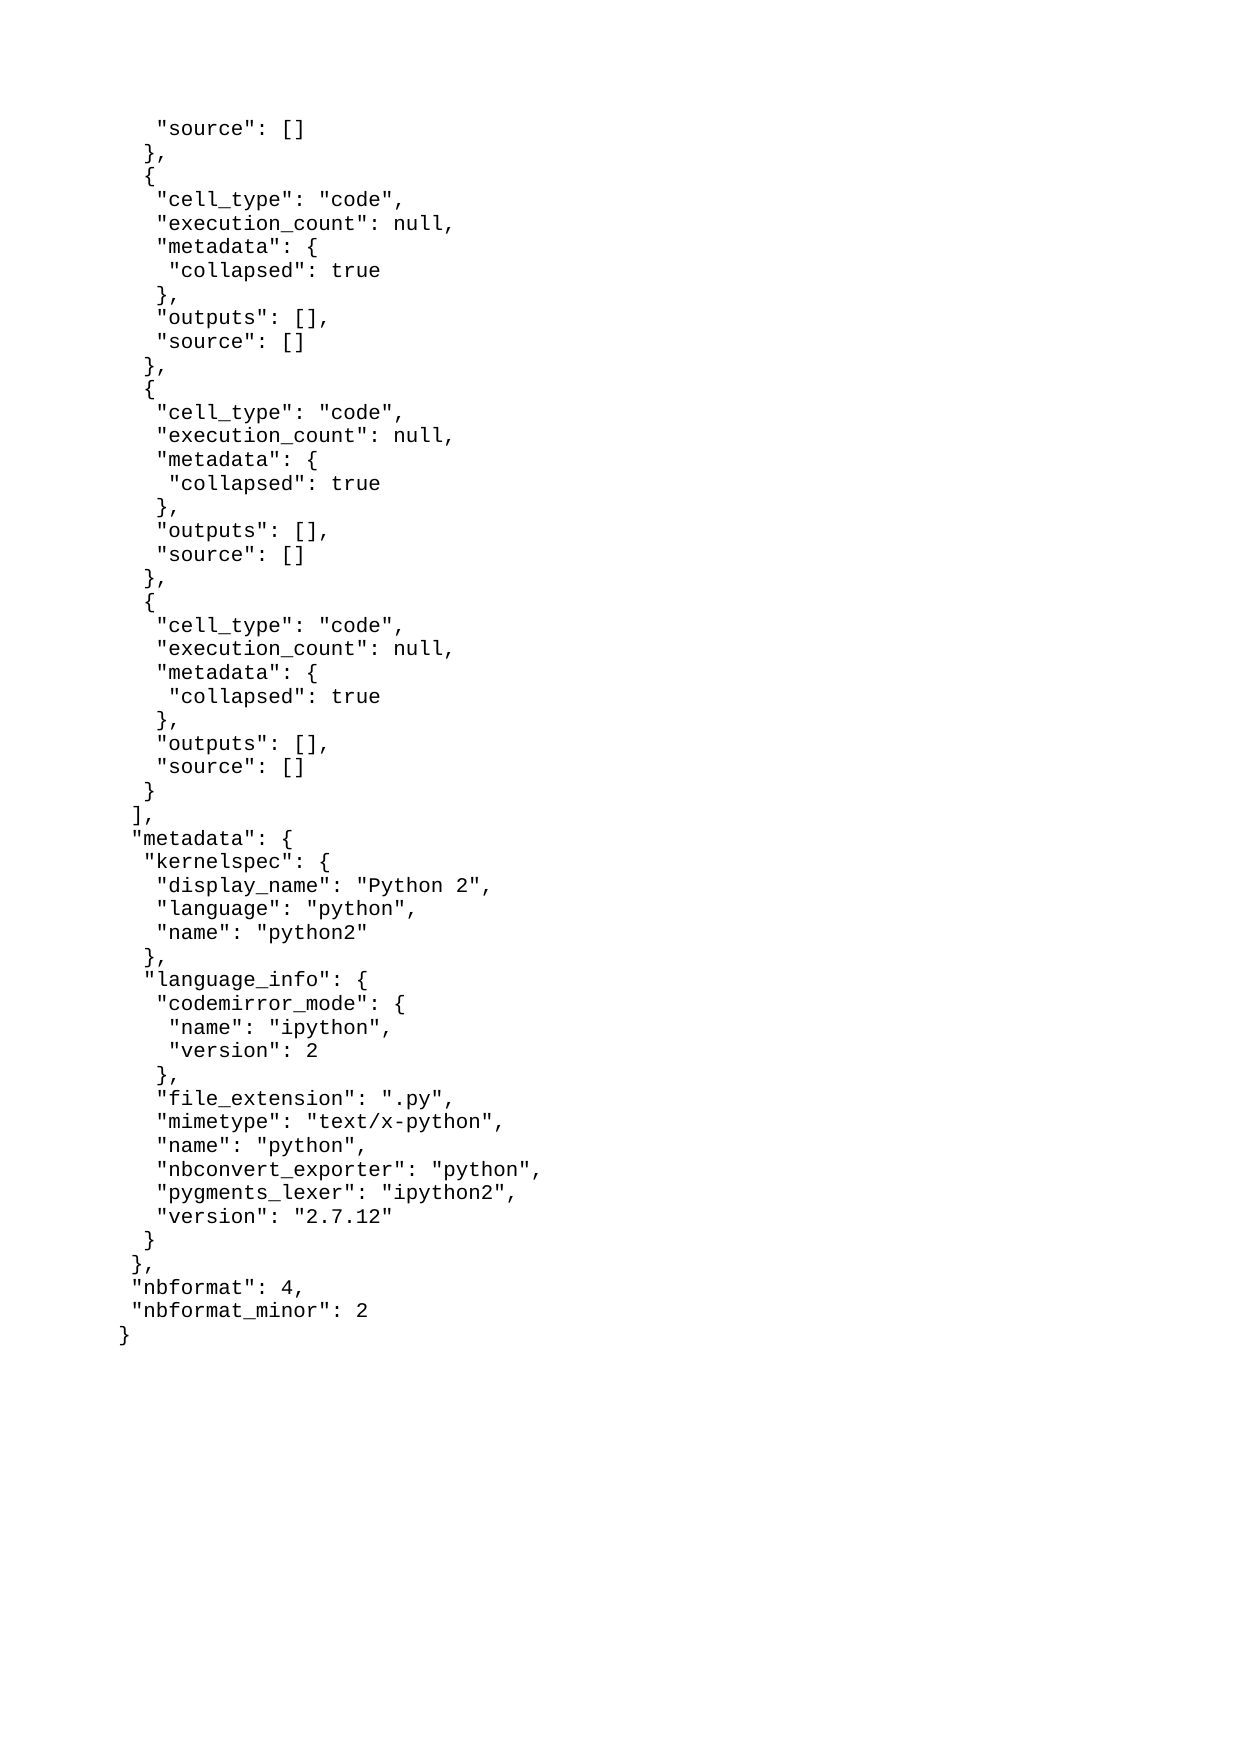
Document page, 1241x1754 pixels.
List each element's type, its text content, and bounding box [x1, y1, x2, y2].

text "execution_count": null, [118, 213, 1122, 236]
text "codemirror_mode": { [118, 993, 1122, 1017]
text "collapsed": true [118, 473, 1122, 496]
text }, [118, 142, 1122, 165]
text "language_info": { [118, 969, 1122, 993]
text }, [118, 354, 1122, 378]
text }, [118, 496, 1122, 520]
text { [118, 165, 1122, 189]
text "metadata": { [118, 449, 1122, 473]
text "metadata": { [118, 236, 1122, 260]
text "execution_count": null, [118, 638, 1122, 662]
text "metadata": { [118, 662, 1122, 686]
text }, [118, 1064, 1122, 1088]
text "cell_type": "code", [118, 402, 1122, 426]
text "display_name": "Python 2", [118, 875, 1122, 898]
text }, [118, 567, 1122, 591]
text "pygments_lexer": "ipython2", [118, 1182, 1122, 1206]
text "metadata": { [118, 827, 1122, 851]
text "name": "python2" [118, 922, 1122, 946]
text "cell_type": "code", [118, 615, 1122, 638]
text "name": "ipython", [118, 1017, 1122, 1040]
text { [118, 591, 1122, 615]
text } [118, 1229, 1122, 1253]
text "nbformat": 4, [118, 1277, 1122, 1300]
text "kernelspec": { [118, 851, 1122, 875]
text } [118, 780, 1122, 804]
text ], [118, 804, 1122, 827]
text "outputs": [], [118, 307, 1122, 331]
text "nbconvert_exporter": "python", [118, 1158, 1122, 1182]
text "version": "2.7.12" [118, 1206, 1122, 1229]
text }, [118, 946, 1122, 969]
text "collapsed": true [118, 260, 1122, 284]
text "source": [] [118, 757, 1122, 780]
text "outputs": [], [118, 733, 1122, 757]
text "version": 2 [118, 1040, 1122, 1064]
text "collapsed": true [118, 686, 1122, 709]
text "name": "python", [118, 1135, 1122, 1158]
text { [118, 378, 1122, 402]
text "language": "python", [118, 898, 1122, 922]
text "file_extension": ".py", [118, 1088, 1122, 1111]
text "source": [] [118, 331, 1122, 354]
text "outputs": [], [118, 520, 1122, 544]
text "mimetype": "text/x-python", [118, 1111, 1122, 1135]
text "nbformat_minor": 2 [118, 1300, 1122, 1324]
text "source": [] [118, 118, 1122, 142]
text }, [118, 1253, 1122, 1277]
text } [118, 1324, 1122, 1348]
text }, [118, 284, 1122, 307]
text "execution_count": null, [118, 426, 1122, 449]
text "cell_type": "code", [118, 189, 1122, 213]
text "source": [] [118, 544, 1122, 567]
text }, [118, 709, 1122, 733]
